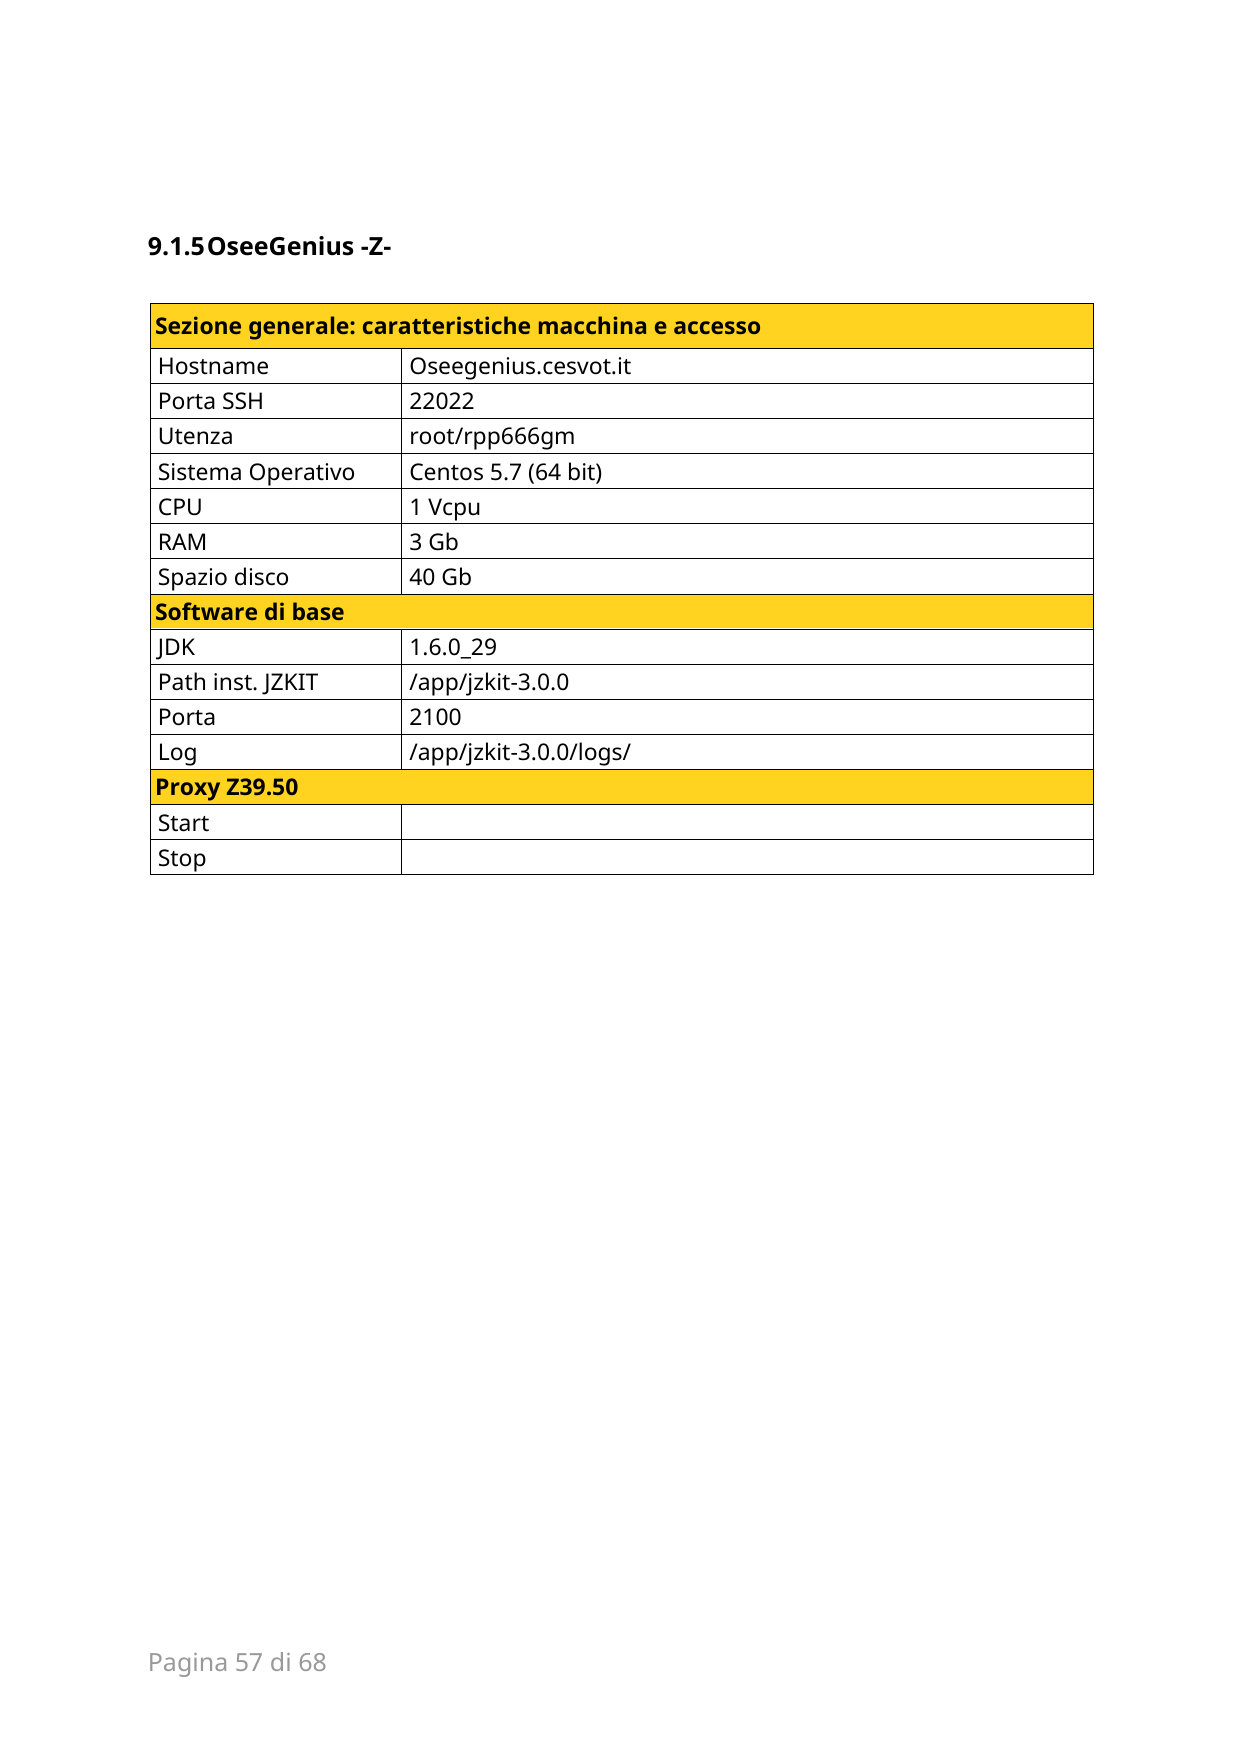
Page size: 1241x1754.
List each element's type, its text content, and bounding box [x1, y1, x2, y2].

table_cell Hostname [151, 349, 401, 383]
table_cell 40 Gb [402, 559, 1093, 593]
table_cell [402, 840, 1093, 874]
table_cell Start [151, 805, 401, 839]
table_cell 3 Gb [402, 524, 1093, 558]
table_cell 2100 [402, 700, 1093, 734]
subtitle OseeGenius -Z- [148, 228, 1093, 263]
table_cell Log [151, 735, 401, 769]
table_cell Stop [151, 840, 401, 874]
table_cell 1 Vcpu [402, 489, 1093, 523]
table_cell [402, 805, 1093, 839]
table_cell 22022 [402, 384, 1093, 418]
table_cell Software di base [151, 595, 1093, 628]
table_cell Oseegenius.cesvot.it [402, 349, 1093, 383]
table_cell JDK [151, 630, 401, 664]
table_cell Spazio disco [151, 559, 401, 593]
table_header Sezione generale: caratteristiche macchina e accesso [151, 304, 1093, 348]
table_cell Path inst. JZKIT [151, 665, 401, 699]
table_cell Centos 5.7 (64 bit) [402, 454, 1093, 488]
table_cell RAM [151, 524, 401, 558]
table_cell Porta SSH [151, 384, 401, 418]
table_cell /app/jzkit-3.0.0/logs/ [402, 735, 1093, 769]
table_cell /app/jzkit-3.0.0 [402, 665, 1093, 699]
table_cell Porta [151, 700, 401, 734]
table_cell Proxy Z39.50 [151, 770, 1093, 804]
table_cell Sistema Operativo [151, 454, 401, 488]
table_cell Utenza [151, 419, 401, 453]
table_cell CPU [151, 489, 401, 523]
table_cell root/rpp666gm [402, 419, 1093, 453]
table_cell 1.6.0_29 [402, 630, 1093, 664]
